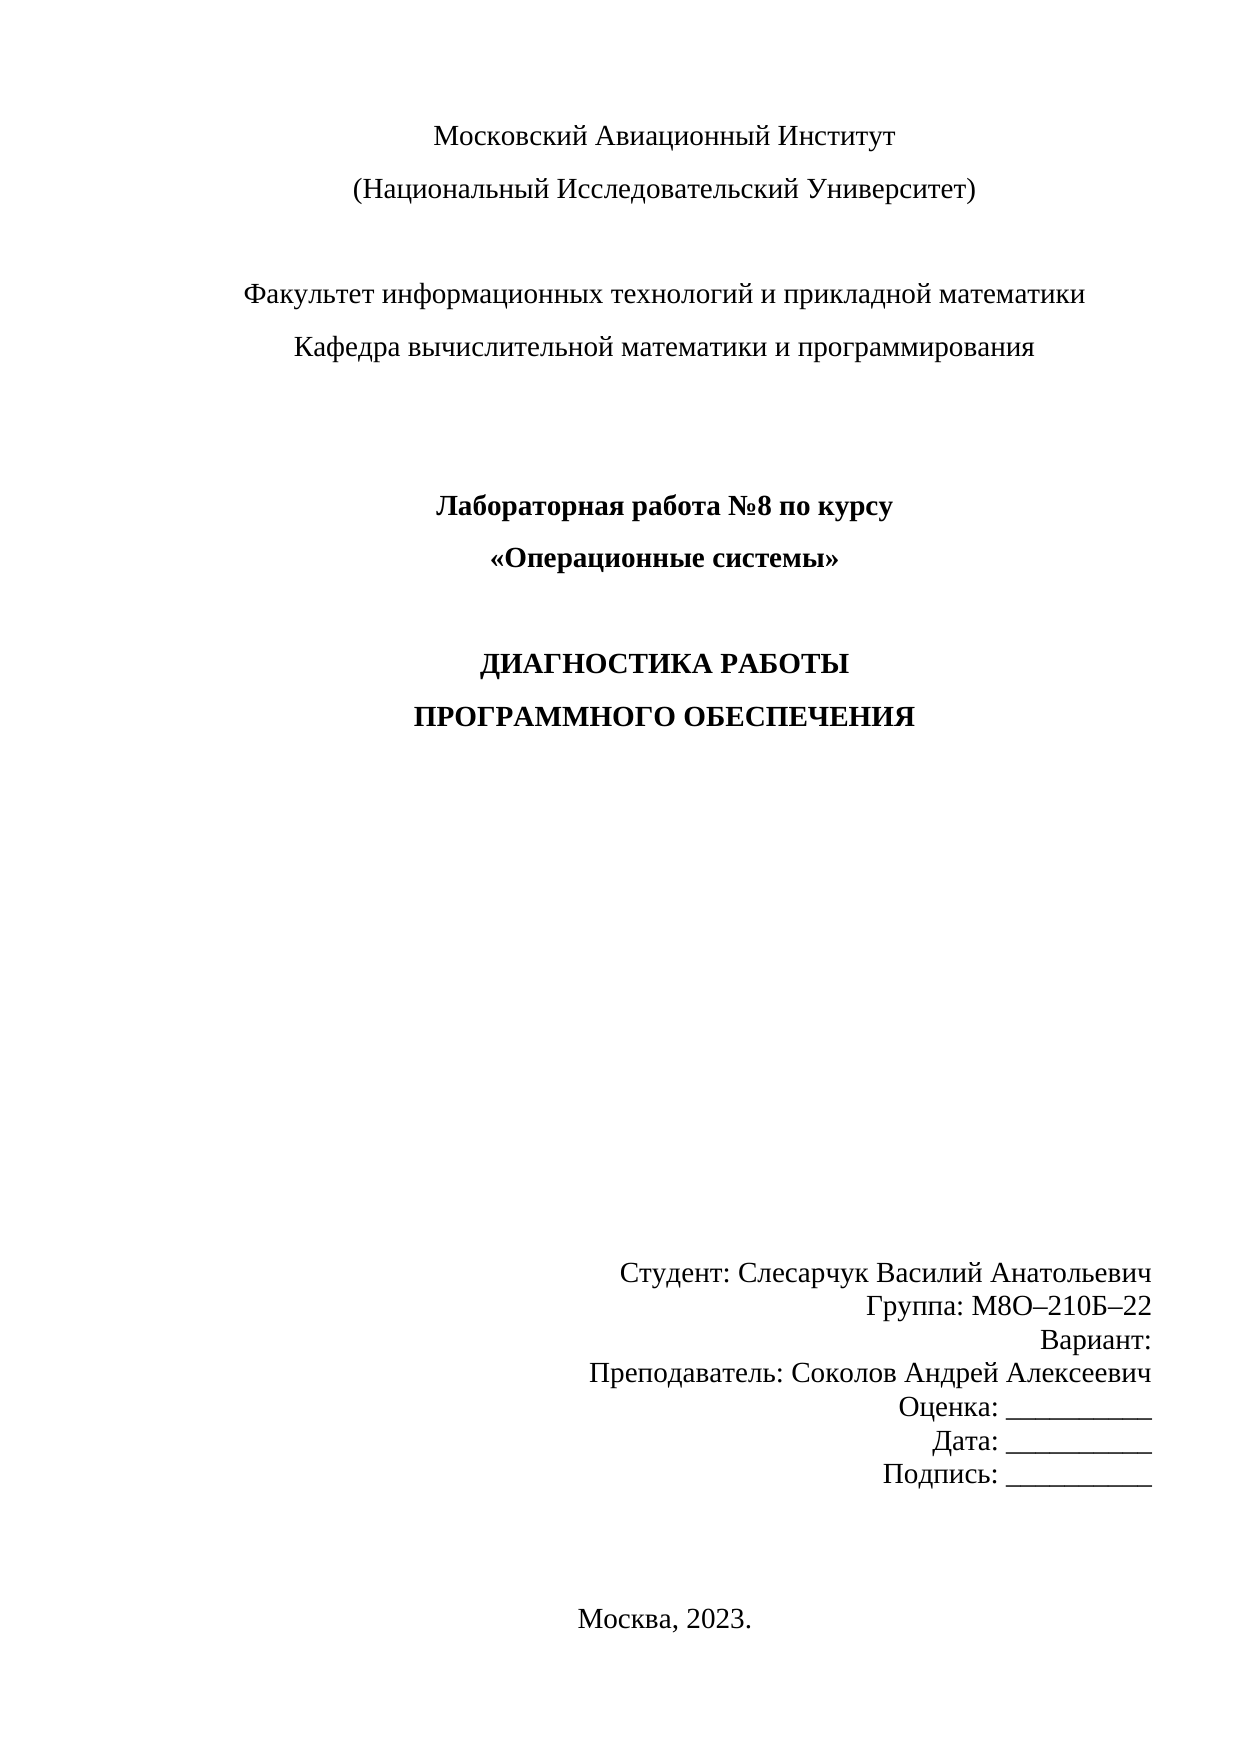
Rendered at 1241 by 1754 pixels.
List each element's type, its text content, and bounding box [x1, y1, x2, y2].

text ПРОГРАММНОГО ОБЕСПЕЧЕНИЯ [177, 699, 1152, 733]
text Кафедра вычислительной математики и программирования [177, 329, 1152, 363]
text Москва, 2023. [177, 1601, 1152, 1634]
text Лабораторная работа №8 по курсу [177, 488, 1152, 521]
text Подпись: __________ [177, 1456, 1152, 1490]
text Вариант: [767, 1322, 1152, 1356]
text «Операционные системы» [177, 541, 1152, 574]
text (Национальный Исследовательский Университет) [177, 171, 1152, 204]
text Оценка: __________ [177, 1389, 1152, 1423]
text Студент: Слесарчук Василий Анатольевич [177, 1255, 1152, 1288]
text Преподаватель: Соколов Андрей Алексеевич [177, 1356, 1152, 1389]
text Факультет информационных технологий и прикладной математики [177, 277, 1152, 310]
text ДИАГНОСТИКА РАБОТЫ [177, 646, 1152, 680]
text Группа: М8О–210Б–22 [767, 1288, 1152, 1322]
text Московский Авиационный Институт [177, 118, 1152, 152]
text Дата: __________ [177, 1423, 1152, 1456]
